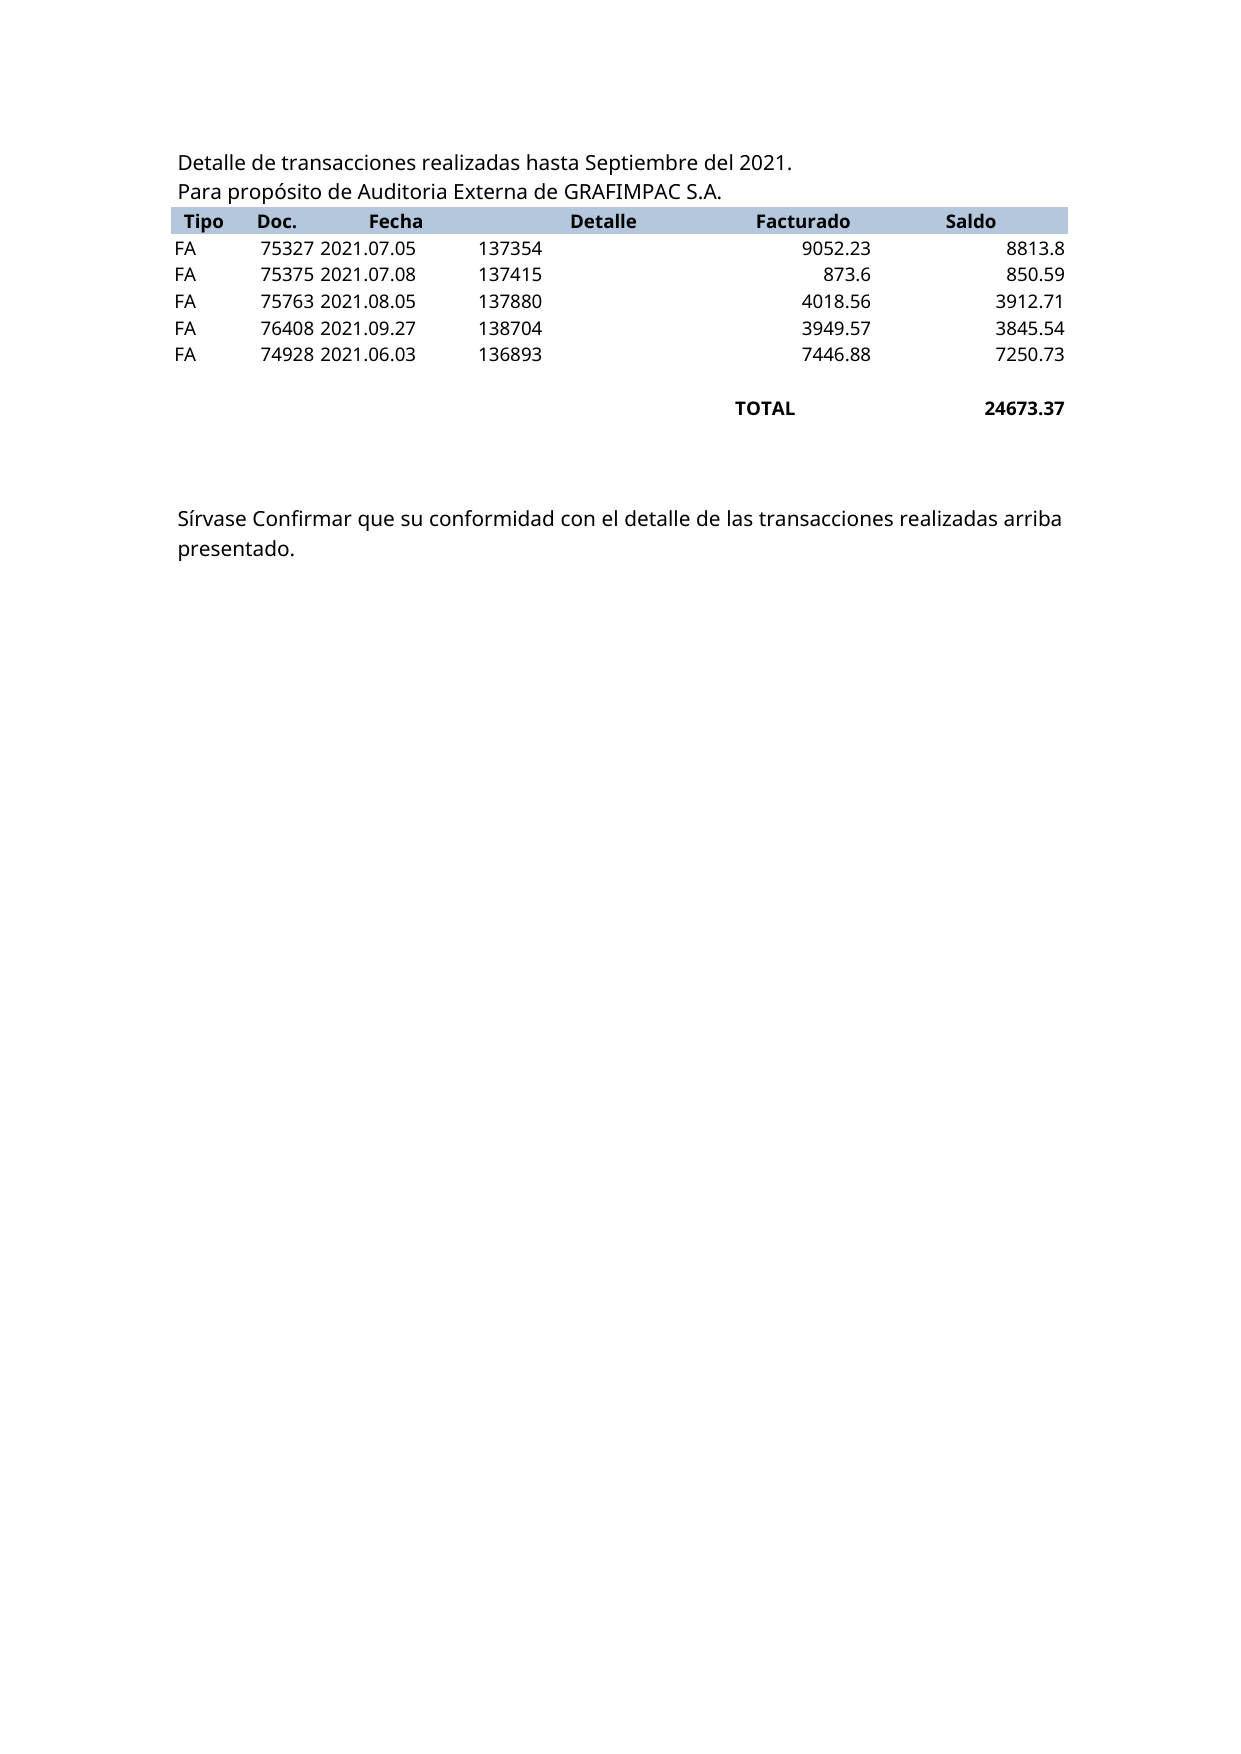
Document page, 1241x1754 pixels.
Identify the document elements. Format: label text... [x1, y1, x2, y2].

table_cell 7250.73 [874, 341, 1068, 367]
table_cell FA [171, 341, 237, 367]
table_cell 2021.07.08 [317, 261, 475, 287]
table_cell 76408 [237, 314, 317, 341]
table_cell 137415 [475, 261, 732, 287]
table_cell [171, 394, 237, 421]
table_cell FA [171, 314, 237, 341]
table_cell [874, 367, 1068, 394]
table_cell [732, 421, 874, 447]
table_header Detalle [475, 207, 732, 234]
table_cell [732, 367, 874, 394]
table_header Saldo [874, 207, 1068, 234]
table_cell 75763 [237, 287, 317, 314]
text Para propósito de Auditoria Externa de GRAFIMPAC S.A. [177, 177, 1063, 206]
table_cell [475, 421, 732, 447]
table_cell 2021.08.05 [317, 287, 475, 314]
table_cell [171, 367, 237, 394]
table_cell [475, 367, 732, 394]
table_cell 7446.88 [732, 341, 874, 367]
table_cell 137880 [475, 287, 732, 314]
table_cell 75327 [237, 234, 317, 261]
table_header Doc. [237, 207, 317, 234]
table_header Facturado [732, 207, 874, 234]
table_cell [475, 394, 732, 421]
table_cell 137354 [475, 234, 732, 261]
table_cell 24673.37 [874, 394, 1068, 421]
table_cell 3949.57 [732, 314, 874, 341]
table_cell FA [171, 287, 237, 314]
table_cell 2021.07.05 [317, 234, 475, 261]
table_cell [237, 394, 317, 421]
table_cell 2021.09.27 [317, 314, 475, 341]
table_cell [317, 421, 475, 447]
text Sírvase Confirmar que su conformidad con el detalle de las transacciones realizadas arriba presentado. [177, 504, 1063, 562]
table_cell 850.59 [874, 261, 1068, 287]
table_cell 873.6 [732, 261, 874, 287]
table_cell [874, 421, 1068, 447]
table_cell 3912.71 [874, 287, 1068, 314]
table_cell 136893 [475, 341, 732, 367]
table_cell 2021.06.03 [317, 341, 475, 367]
table_cell [317, 394, 475, 421]
table_cell FA [171, 234, 237, 261]
table_cell [171, 421, 237, 447]
table_cell [237, 367, 317, 394]
table_cell TOTAL [732, 394, 874, 421]
table_cell 3845.54 [874, 314, 1068, 341]
table_cell FA [171, 261, 237, 287]
table_cell 74928 [237, 341, 317, 367]
table_header Fecha [317, 207, 475, 234]
table_header Tipo [171, 207, 237, 234]
text Detalle de transacciones realizadas hasta Septiembre del 2021. [177, 148, 1063, 176]
table_cell 9052.23 [732, 234, 874, 261]
table_cell [237, 421, 317, 447]
table_cell [317, 367, 475, 394]
table_cell 75375 [237, 261, 317, 287]
table_cell 138704 [475, 314, 732, 341]
table_cell 4018.56 [732, 287, 874, 314]
table_cell 8813.8 [874, 234, 1068, 261]
